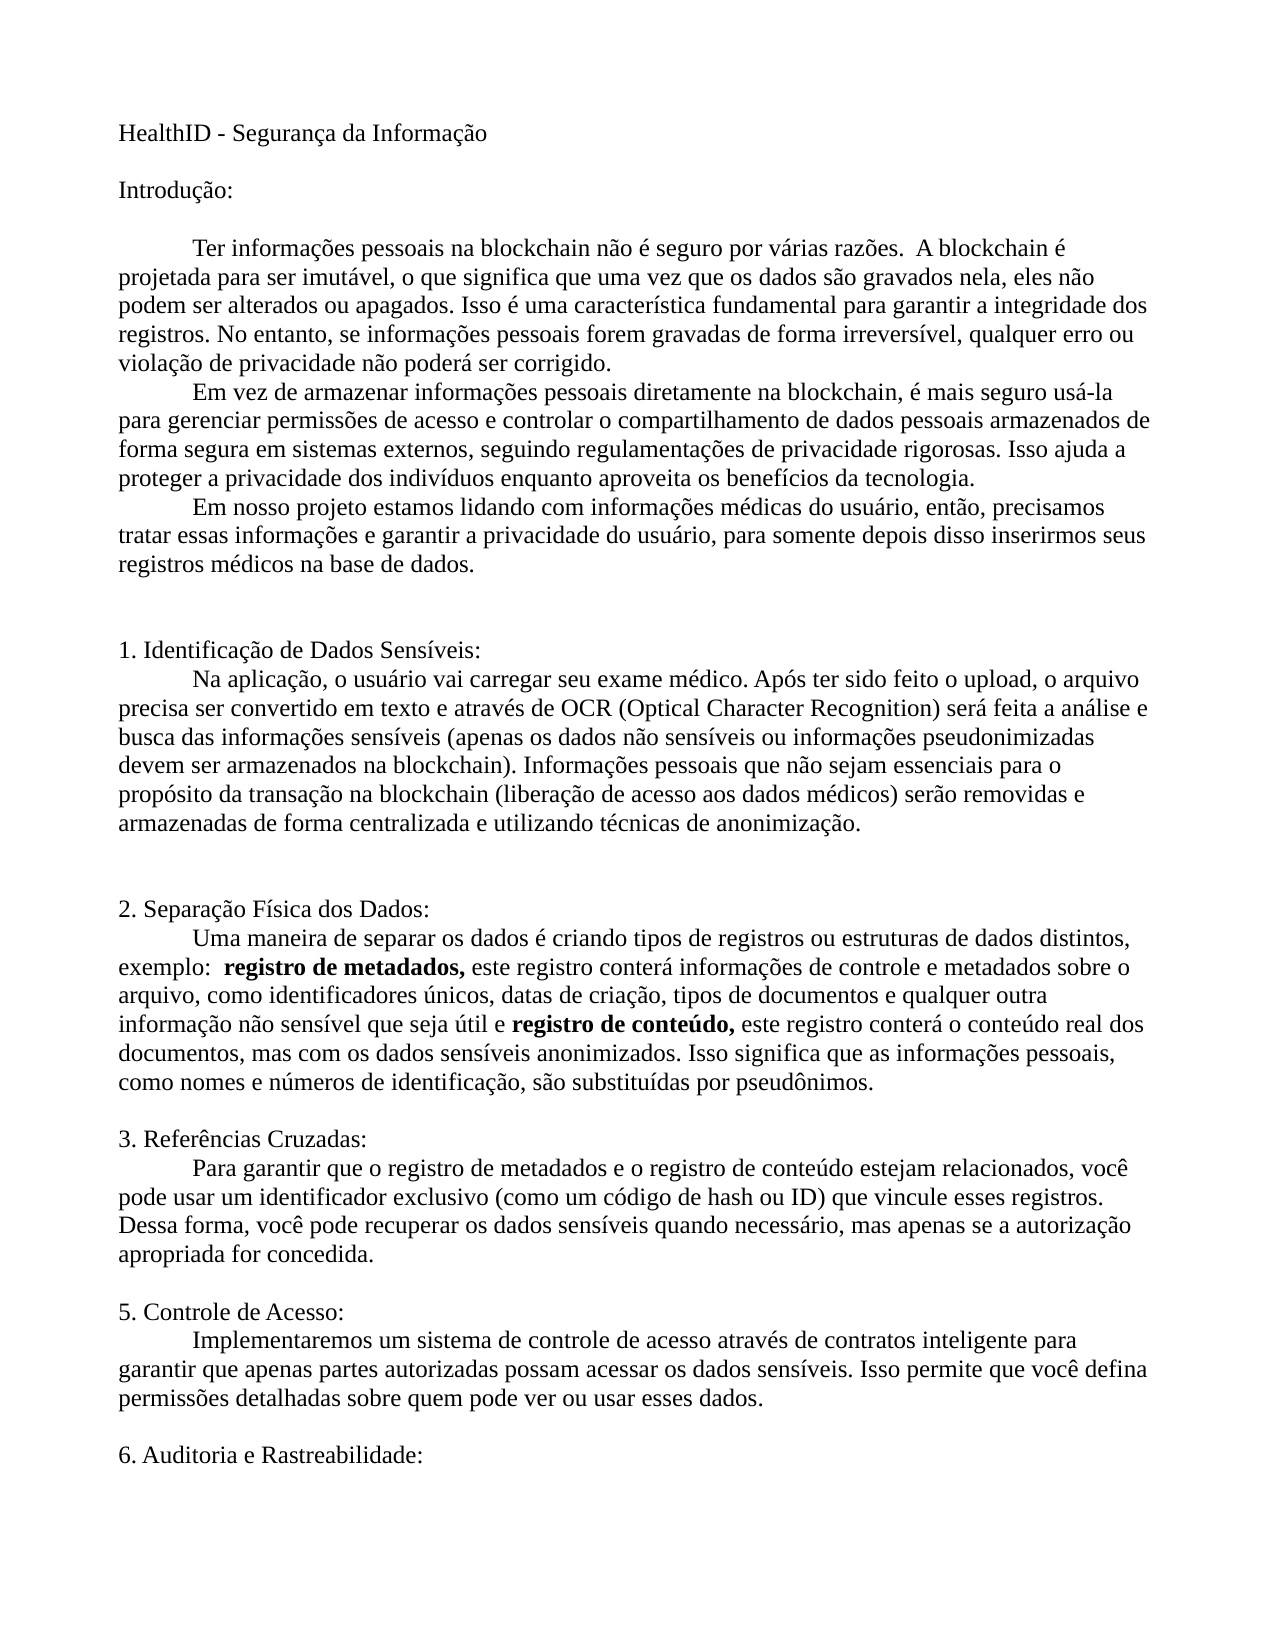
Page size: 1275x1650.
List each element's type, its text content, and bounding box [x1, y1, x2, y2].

text Ter informações pessoais na blockchain não é seguro por várias razões. A blockchain é projetada para ser imutável, o que significa que uma vez que os dados são gravados nela, eles não podem ser alterados ou apagados. Isso é uma característica fundamental para garantir a integridade dos registros. No entanto, se informações pessoais forem gravadas de forma irreversível, qualquer erro ou violação de privacidade não poderá ser corrigido. [118, 233, 1157, 377]
text Introdução: [118, 176, 1157, 204]
text 5. Controle de Acesso: [118, 1297, 1157, 1326]
text HealthID - Segurança da Informação [118, 118, 1157, 147]
text 6. Auditoria e Rastreabilidade: [118, 1441, 1157, 1469]
text 1. Identificação de Dados Sensíveis: [118, 636, 1157, 664]
text 3. Referências Cruzadas: [118, 1124, 1157, 1153]
text Uma maneira de separar os dados é criando tipos de registros ou estruturas de dados distintos, exemplo: registro de metadados, este registro conterá informações de controle e metadados sobre o arquivo, como identificadores únicos, datas de criação, tipos de documentos e qualquer outra informação não sensível que seja útil e registro de conteúdo, este registro conterá o conteúdo real dos documentos, mas com os dados sensíveis anonimizados. Isso significa que as informações pessoais, como nomes e números de identificação, são substituídas por pseudônimos. [118, 923, 1157, 1096]
text Implementaremos um sistema de controle de acesso através de contratos inteligente para garantir que apenas partes autorizadas possam acessar os dados sensíveis. Isso permite que você defina permissões detalhadas sobre quem pode ver ou usar esses dados. [118, 1326, 1157, 1412]
text Para garantir que o registro de metadados e o registro de conteúdo estejam relacionados, você pode usar um identificador exclusivo (como um código de hash ou ID) que vincule esses registros. Dessa forma, você pode recuperar os dados sensíveis quando necessário, mas apenas se a autorização apropriada for concedida. [118, 1153, 1157, 1268]
text Em nosso projeto estamos lidando com informações médicas do usuário, então, precisamos tratar essas informações e garantir a privacidade do usuário, para somente depois disso inserirmos seus registros médicos na base de dados. [118, 492, 1157, 578]
text Na aplicação, o usuário vai carregar seu exame médico. Após ter sido feito o upload, o arquivo precisa ser convertido em texto e através de OCR (Optical Character Recognition) será feita a análise e busca das informações sensíveis (apenas os dados não sensíveis ou informações pseudonimizadas devem ser armazenados na blockchain). Informações pessoais que não sejam essenciais para o propósito da transação na blockchain (liberação de acesso aos dados médicos) serão removidas e armazenadas de forma centralizada e utilizando técnicas de anonimização. [118, 664, 1157, 837]
text 2. Separação Física dos Dados: [118, 894, 1157, 923]
text Em vez de armazenar informações pessoais diretamente na blockchain, é mais seguro usá-la para gerenciar permissões de acesso e controlar o compartilhamento de dados pessoais armazenados de forma segura em sistemas externos, seguindo regulamentações de privacidade rigorosas. Isso ajuda a proteger a privacidade dos indivíduos enquanto aproveita os benefícios da tecnologia. [118, 377, 1157, 492]
